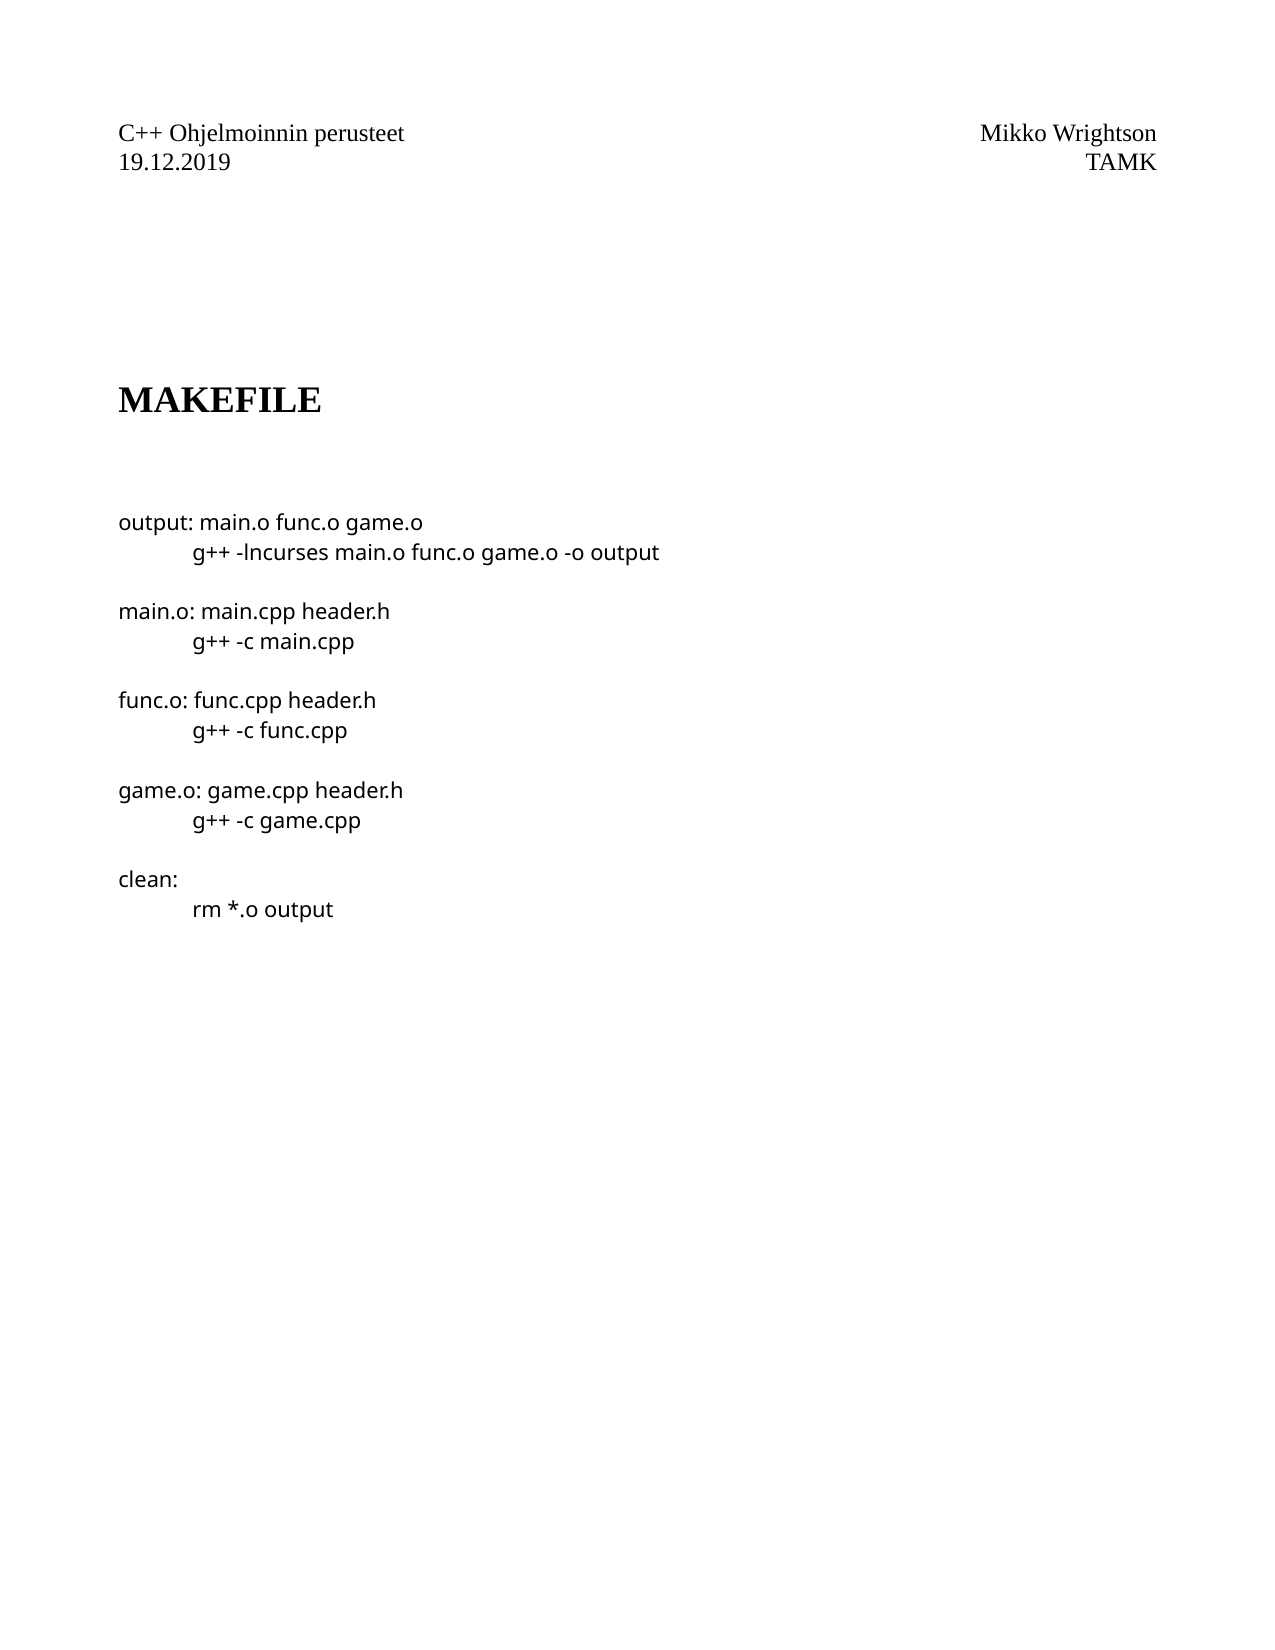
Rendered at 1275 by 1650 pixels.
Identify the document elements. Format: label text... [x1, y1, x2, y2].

text main.o: main.cpp header.h [118, 596, 1157, 626]
text g++ -c game.cpp [118, 804, 1157, 834]
text clean: [118, 864, 1157, 894]
text g++ -lncurses main.o func.o game.o -o output [118, 537, 1157, 567]
text output: main.o func.o game.o [118, 507, 1157, 537]
text func.o: func.cpp header.h [118, 686, 1157, 715]
text game.o: game.cpp header.h [118, 775, 1157, 804]
text g++ -c func.cpp [118, 715, 1157, 745]
text MAKEFILE [118, 378, 1157, 421]
text rm *.o output [118, 894, 1157, 924]
text g++ -c main.cpp [118, 626, 1157, 656]
